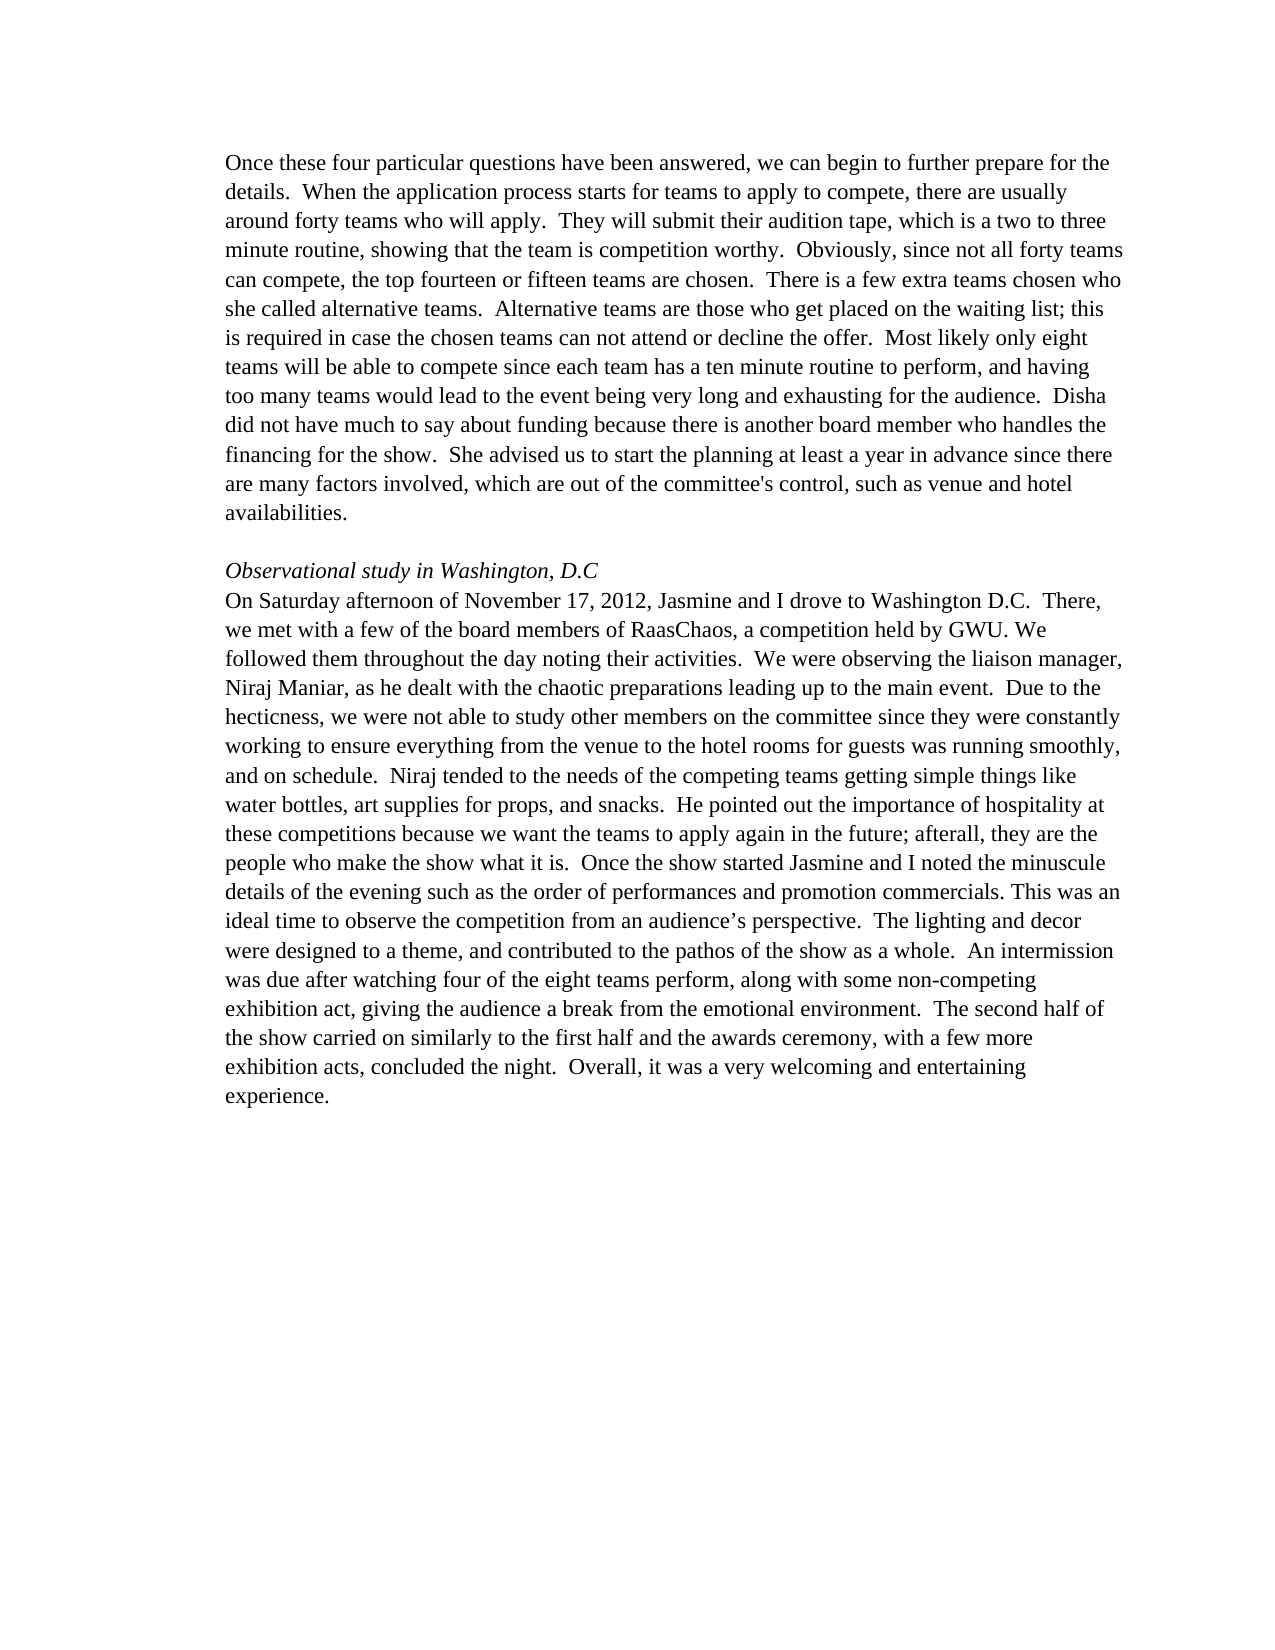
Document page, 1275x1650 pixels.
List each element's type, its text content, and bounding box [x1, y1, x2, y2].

text Observational study in Washington, D.C [225, 558, 1125, 584]
text Once these four particular questions have been answered, we can begin to further prepare for the details. When the application process starts for teams to apply to compete, there are usually around forty teams who will apply. They will submit their audition tape, which is a two to three minute routine, showing that the team is competition worthy. Obviously, since not all forty teams can compete, the top fourteen or fifteen teams are chosen. There is a few extra teams chosen who she called alternative teams. Alternative teams are those who get placed on the waiting list; this is required in case the chosen teams can not attend or decline the offer. Most likely only eight teams will be able to compete since each team has a ten minute routine to perform, and having too many teams would lead to the event being very long and exhausting for the audience. Disha did not have much to say about funding because there is another board member who handles the financing for the show. She advised us to start the planning at least a year in advance since there are many factors involved, which are out of the committee's control, such as venue and hotel availabilities. [225, 150, 1125, 555]
text On Saturday afternoon of November 17, 2012, Jasmine and I drove to Washington D.C. There, we met with a few of the board members of RaasChaos, a competition held by GWU. We followed them throughout the day noting their activities. We were observing the liaison manager, Niraj Maniar, as he dealt with the chaotic preparations leading up to the main event. Due to the hecticness, we were not able to study other members on the committee since they were constantly working to ensure everything from the venue to the hotel rooms for guests was running smoothly, and on schedule. Niraj tended to the needs of the competing teams getting simple things like water bottles, art supplies for props, and snacks. He pointed out the importance of hospitality at these competitions because we want the teams to apply again in the future; afterall, they are the people who make the show what it is. Once the show started Jasmine and I noted the minuscule details of the evening such as the order of performances and promotion commercials. This was an ideal time to observe the competition from an audience’s perspective. The lighting and decor were designed to a theme, and contributed to the pathos of the show as a whole. An intermission was due after watching four of the eight teams perform, along with some non-competing exhibition act, giving the audience a break from the emotional environment. The second half of the show carried on similarly to the first half and the awards ceremony, with a few more exhibition acts, concluded the night. Overall, it was a very welcoming and entertaining experience. [225, 588, 1125, 1109]
